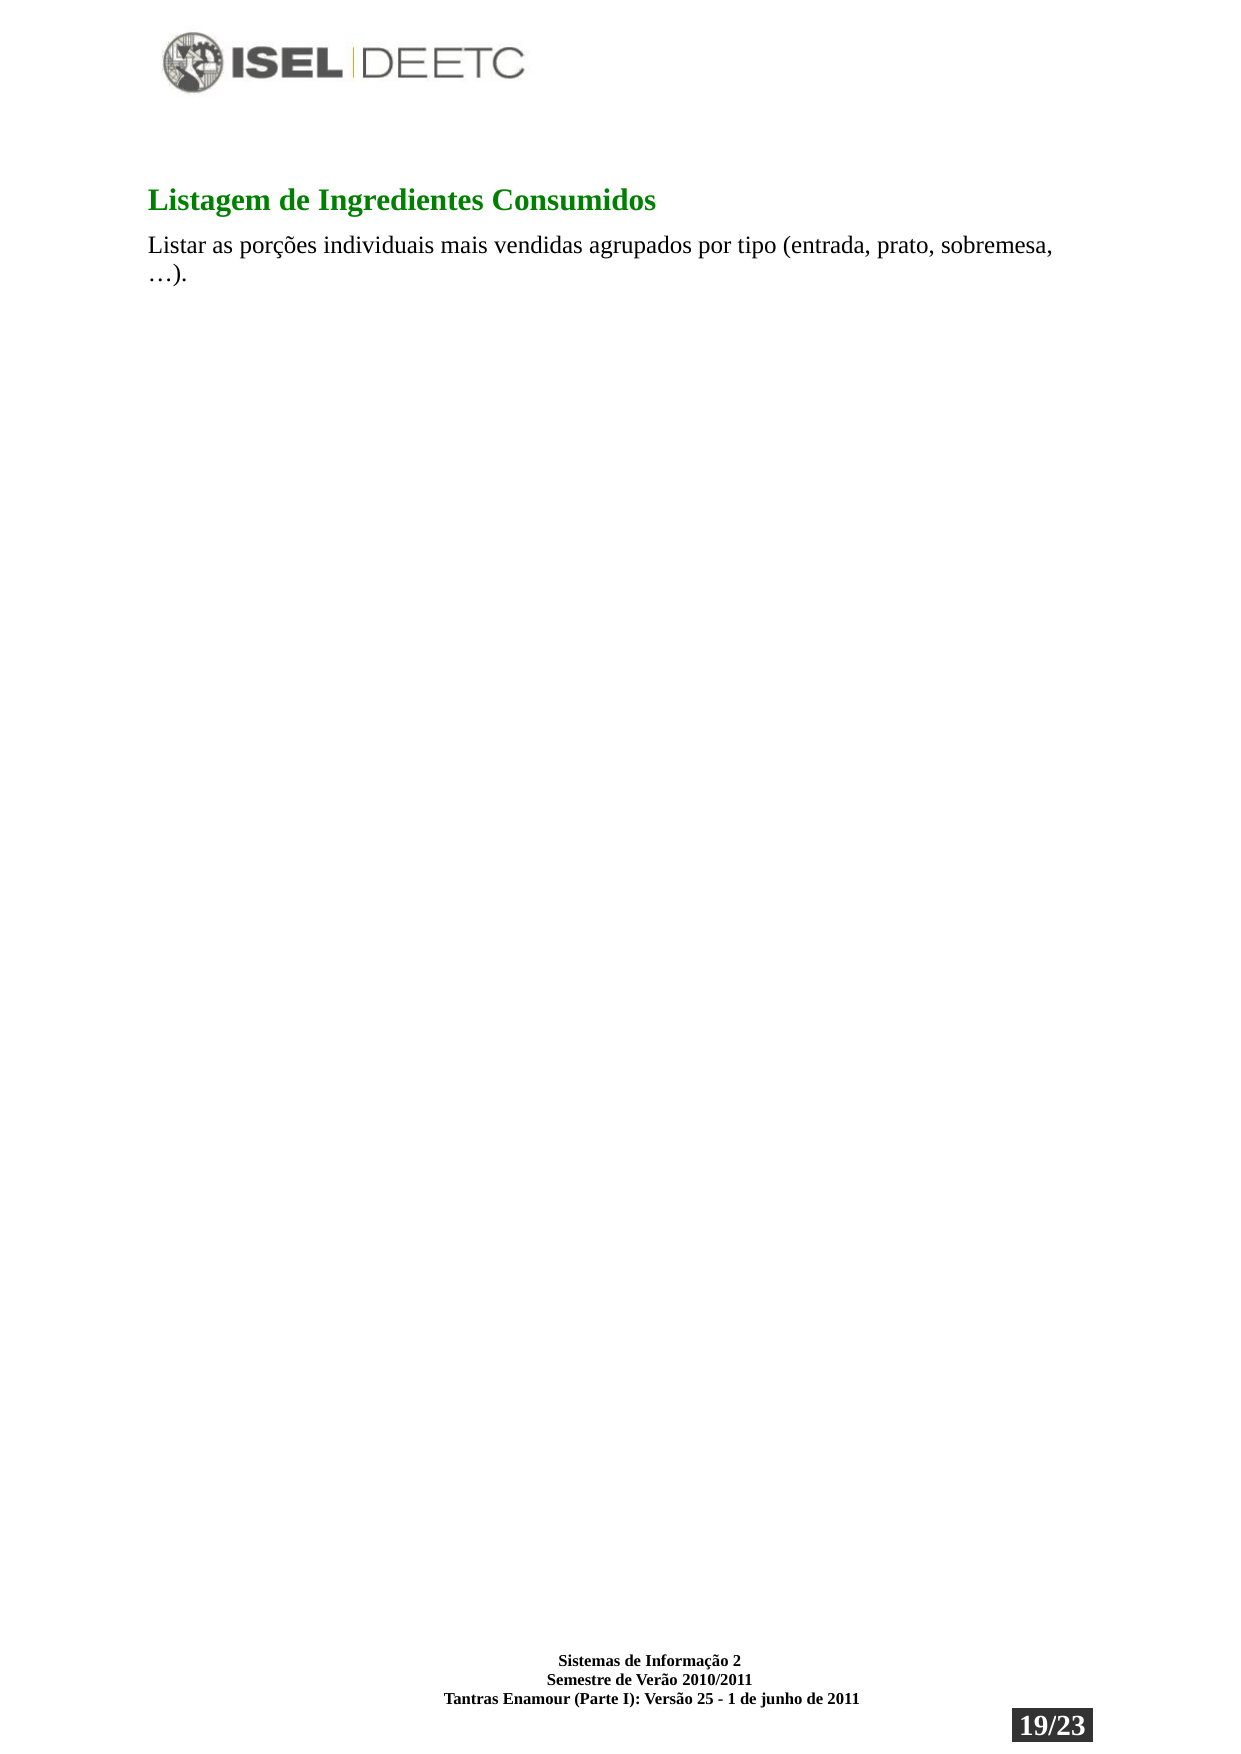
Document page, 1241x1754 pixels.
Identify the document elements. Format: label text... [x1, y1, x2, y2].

picture [153, 17, 555, 118]
text Listar as porções individuais mais vendidas agrupados por tipo (entrada, prato, sobremesa, …). [148, 230, 1093, 287]
subtitle Listagem de Ingredientes Consumidos [148, 181, 1093, 217]
